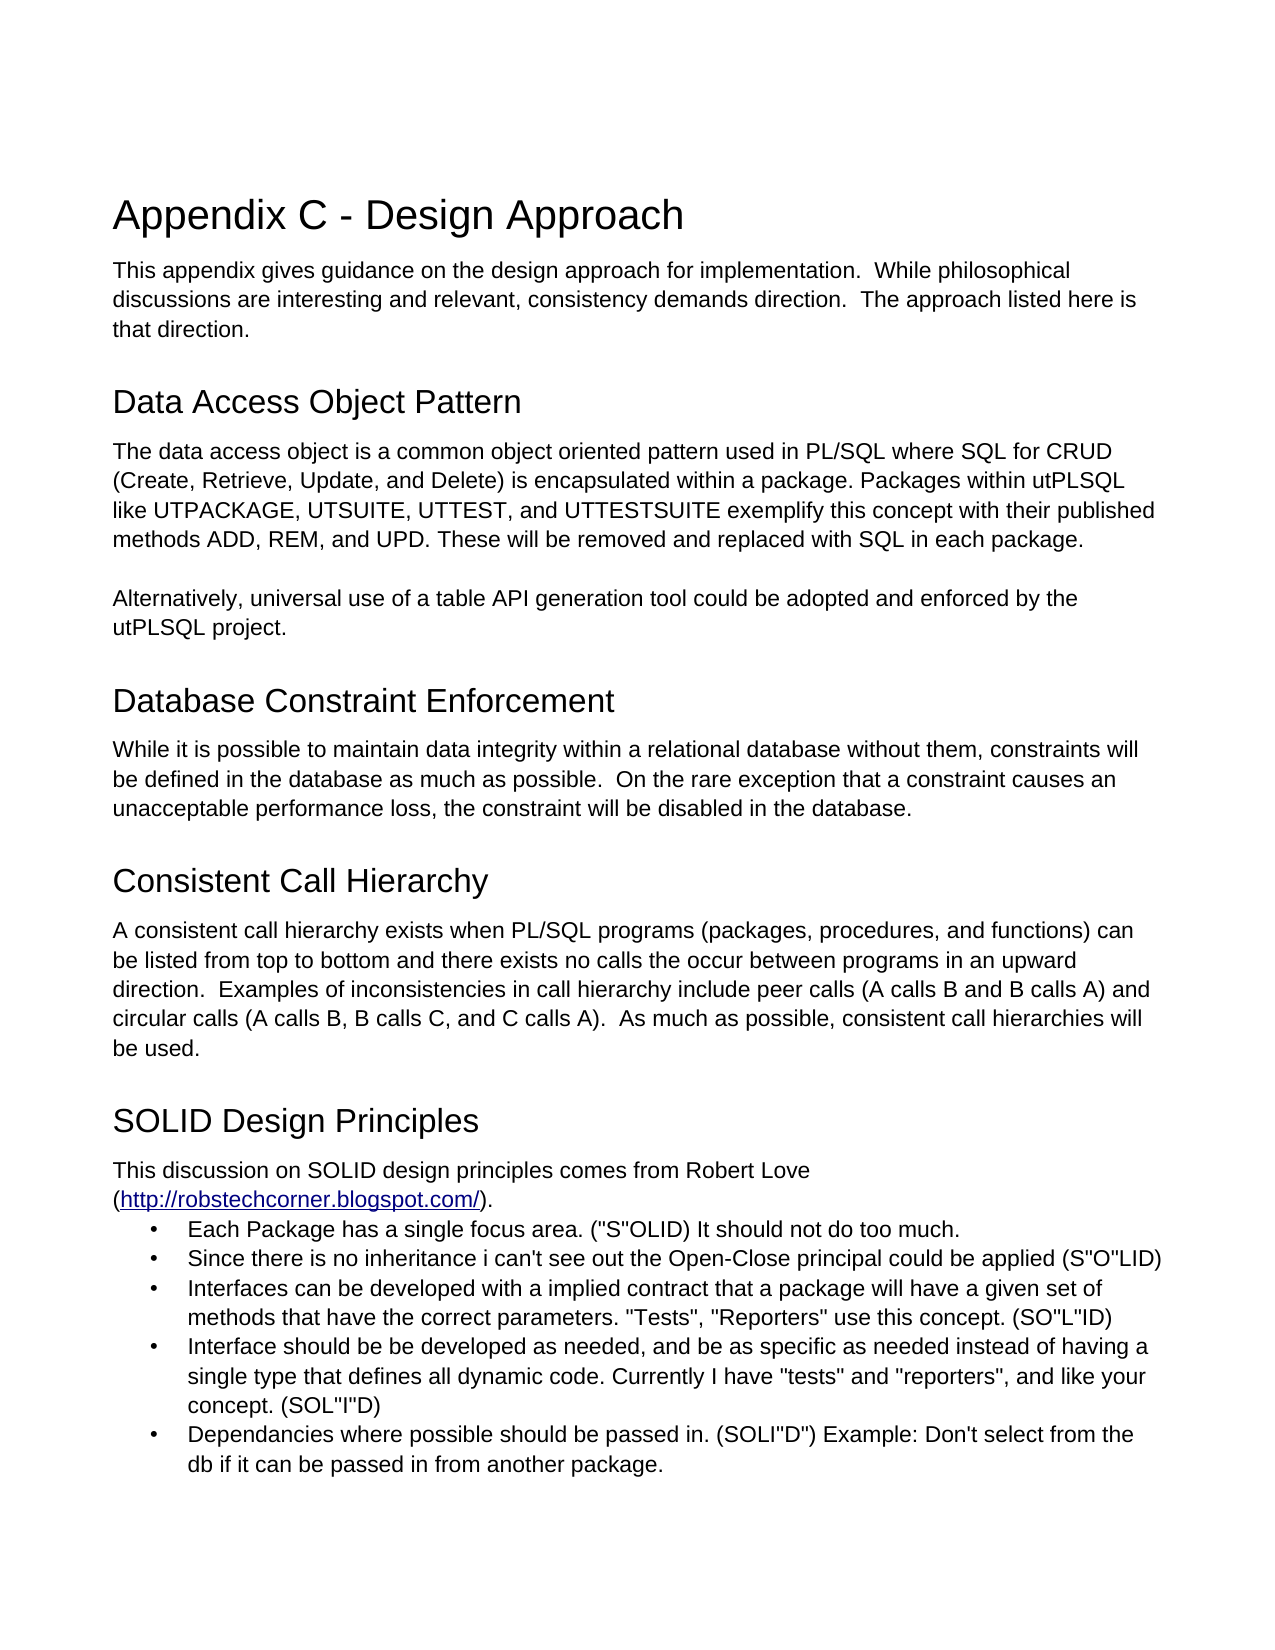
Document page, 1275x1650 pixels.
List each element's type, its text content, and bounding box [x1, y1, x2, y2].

text Alternatively, universal use of a table API generation tool could be adopted and enforced by the utPLSQL project. [112, 586, 1162, 641]
list Each Package has a single focus area. ("S"OLID) It should not do too much. [150, 1216, 1162, 1242]
text The data access object is a common object oriented pattern used in PL/SQL where SQL for CRUD (Create, Retrieve, Update, and Delete) is encapsulated within a package. Packages within utPLSQL like UTPACKAGE, UTSUITE, UTTEST, and UTTESTSUITE exemplify this concept with their published methods ADD, REM, and UPD. These will be removed and replaced with SQL in each package. [112, 439, 1162, 552]
list Since there is no inheritance i can't see out the Open-Close principal could be applied (S"O"LID) [150, 1246, 1162, 1271]
list Dependancies where possible should be passed in. (SOLI"D") Example: Don't select from the db if it can be passed in from another package. [150, 1422, 1162, 1477]
text A consistent call hierarchy exists when PL/SQL programs (packages, procedures, and functions) can be listed from top to bottom and there exists no calls the occur between programs in an upward direction. Examples of inconsistencies in call hierarchy include peer calls (A calls B and B calls A) and circular calls (A calls B, B calls C, and C calls A). As much as possible, consistent call hierarchies will be used. [112, 918, 1162, 1061]
subtitle Database Constraint Enforcement [112, 682, 1162, 719]
subtitle SOLID Design Principles [112, 1102, 1162, 1140]
subtitle Data Access Object Pattern [112, 383, 1162, 421]
text This appendix gives guidance on the design approach for implementation. While philosophical discussions are interesting and relevant, consistency demands direction. The approach listed here is that direction. [112, 258, 1162, 342]
list Interfaces can be developed with a implied contract that a package will have a given set of methods that have the correct parameters. "Tests", "Reporters" use this concept. (SO"L"ID) [150, 1275, 1162, 1330]
subtitle Consistent Call Hierarchy [112, 863, 1162, 900]
list Interface should be be developed as needed, and be as specific as needed instead of having a single type that defines all dynamic code. Currently I have "tests" and "reporters", and like your concept. (SOL"I"D) [150, 1334, 1162, 1418]
text While it is possible to maintain data integrity within a relational database without them, constraints will be defined in the database as much as possible. On the rare exception that a constraint causes an unacceptable performance loss, the constraint will be disabled in the database. [112, 737, 1162, 821]
subtitle Appendix C - Design Approach [112, 192, 1162, 238]
text This discussion on SOLID design principles comes from Robert Love (http://robstechcorner.blogspot.com/). [112, 1158, 1162, 1213]
